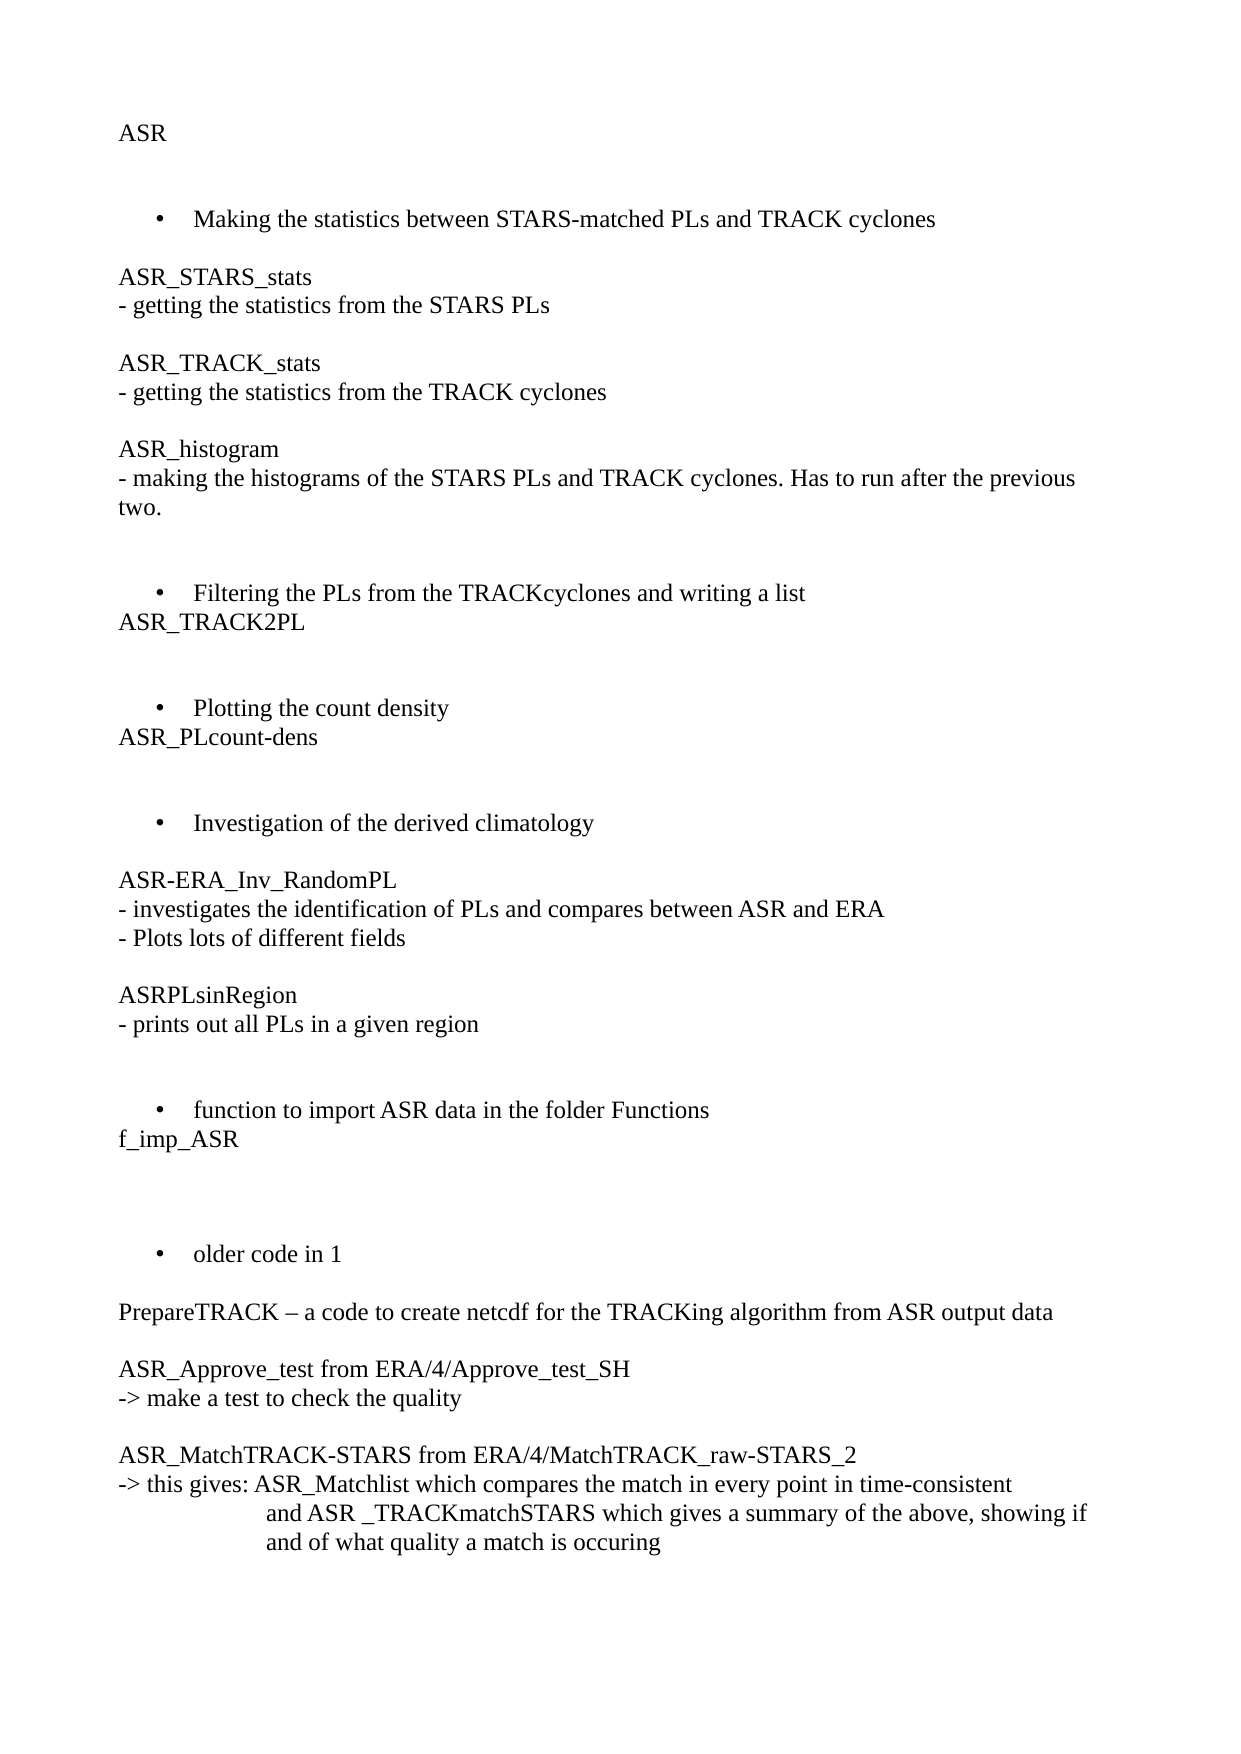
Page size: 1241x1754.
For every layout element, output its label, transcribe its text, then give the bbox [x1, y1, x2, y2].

text f_imp_ASR [118, 1124, 1122, 1153]
text ASR_STARS_stats [118, 262, 1122, 291]
text - getting the statistics from the TRACK cyclones [118, 377, 1122, 406]
text - making the histograms of the STARS PLs and TRACK cyclones. Has to run after the previous two. [118, 463, 1122, 521]
text ASR_PLcount-dens [118, 722, 1122, 751]
list Filtering the PLs from the TRACKcyclones and writing a list [156, 578, 1122, 607]
text ASR-ERA_Inv_RandomPL [118, 866, 1122, 894]
text ASR_histogram [118, 434, 1122, 463]
list Making the statistics between STARS-matched PLs and TRACK cyclones [156, 204, 1122, 233]
list function to import ASR data in the folder Functions [156, 1096, 1122, 1124]
text - investigates the identification of PLs and compares between ASR and ERA [118, 894, 1122, 923]
text ASR_MatchTRACK-STARS from ERA/4/MatchTRACK_raw-STARS_2 [118, 1441, 1122, 1469]
list Investigation of the derived climatology [156, 808, 1122, 837]
text ASR_Approve_test from ERA/4/Approve_test_SH [118, 1354, 1122, 1383]
text - prints out all PLs in a given region [118, 1009, 1122, 1038]
text ASRPLsinRegion [118, 981, 1122, 1009]
text ASR [118, 118, 1122, 147]
list Plotting the count density [156, 693, 1122, 722]
text -> this gives: ASR_Matchlist which compares the match in every point in time-consistent [118, 1469, 1122, 1498]
text - Plots lots of different fields [118, 923, 1122, 952]
text -> make a test to check the quality [118, 1383, 1122, 1412]
text - getting the statistics from the STARS PLs [118, 291, 1122, 319]
text ASR_TRACK2PL [118, 607, 1122, 636]
text PrepareTRACK – a code to create netcdf for the TRACKing algorithm from ASR output data [118, 1297, 1122, 1326]
list older code in 1 [156, 1239, 1122, 1268]
text and ASR _TRACKmatchSTARS which gives a summary of the above, showing if and of what quality a match is occuring [118, 1498, 1122, 1556]
text ASR_TRACK_stats [118, 348, 1122, 377]
